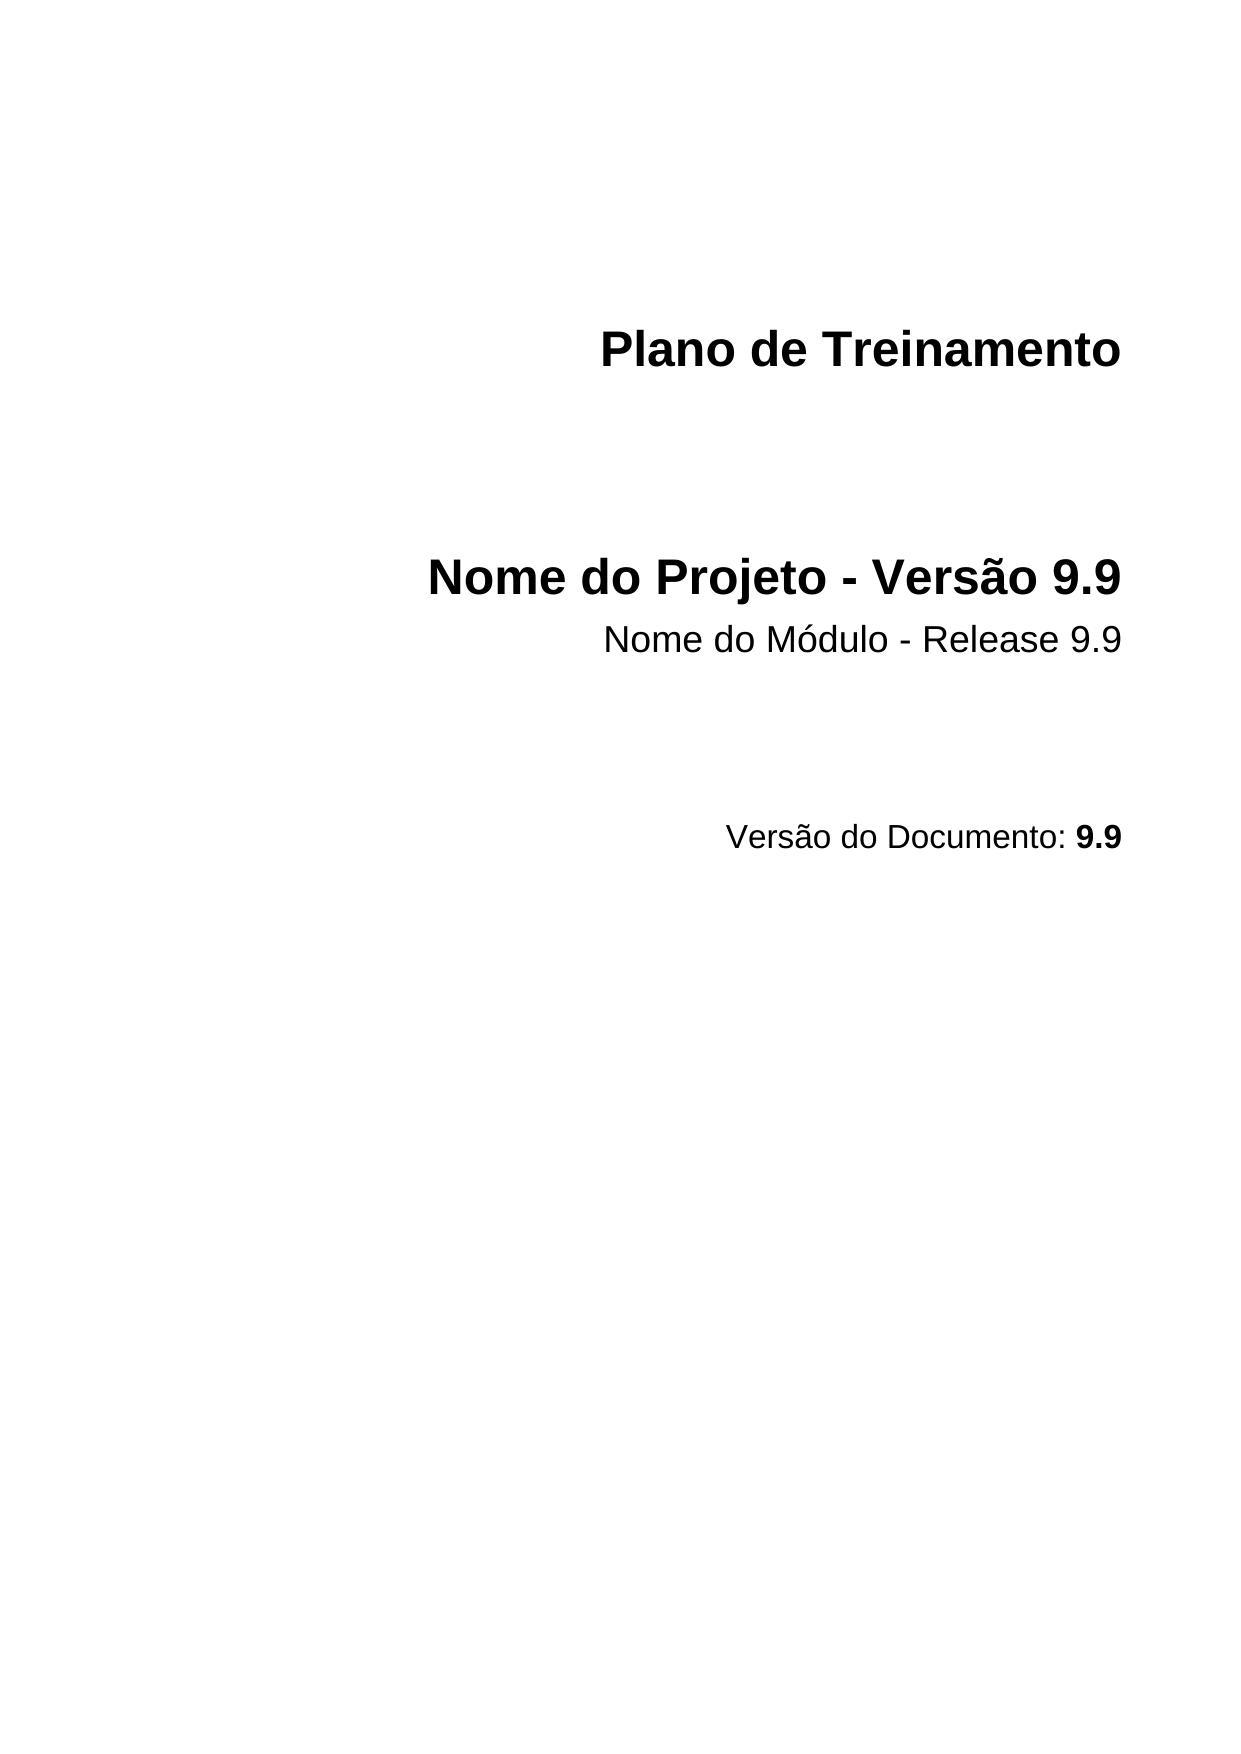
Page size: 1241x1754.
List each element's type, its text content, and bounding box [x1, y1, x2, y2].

title Plano de Treinamento [118, 319, 1122, 377]
title Versão do Documento: 9.9 [118, 817, 1122, 855]
title Nome do Módulo - Release 9.9 [118, 617, 1122, 661]
title Nome do Projeto - Versão 9.9 [118, 547, 1122, 605]
